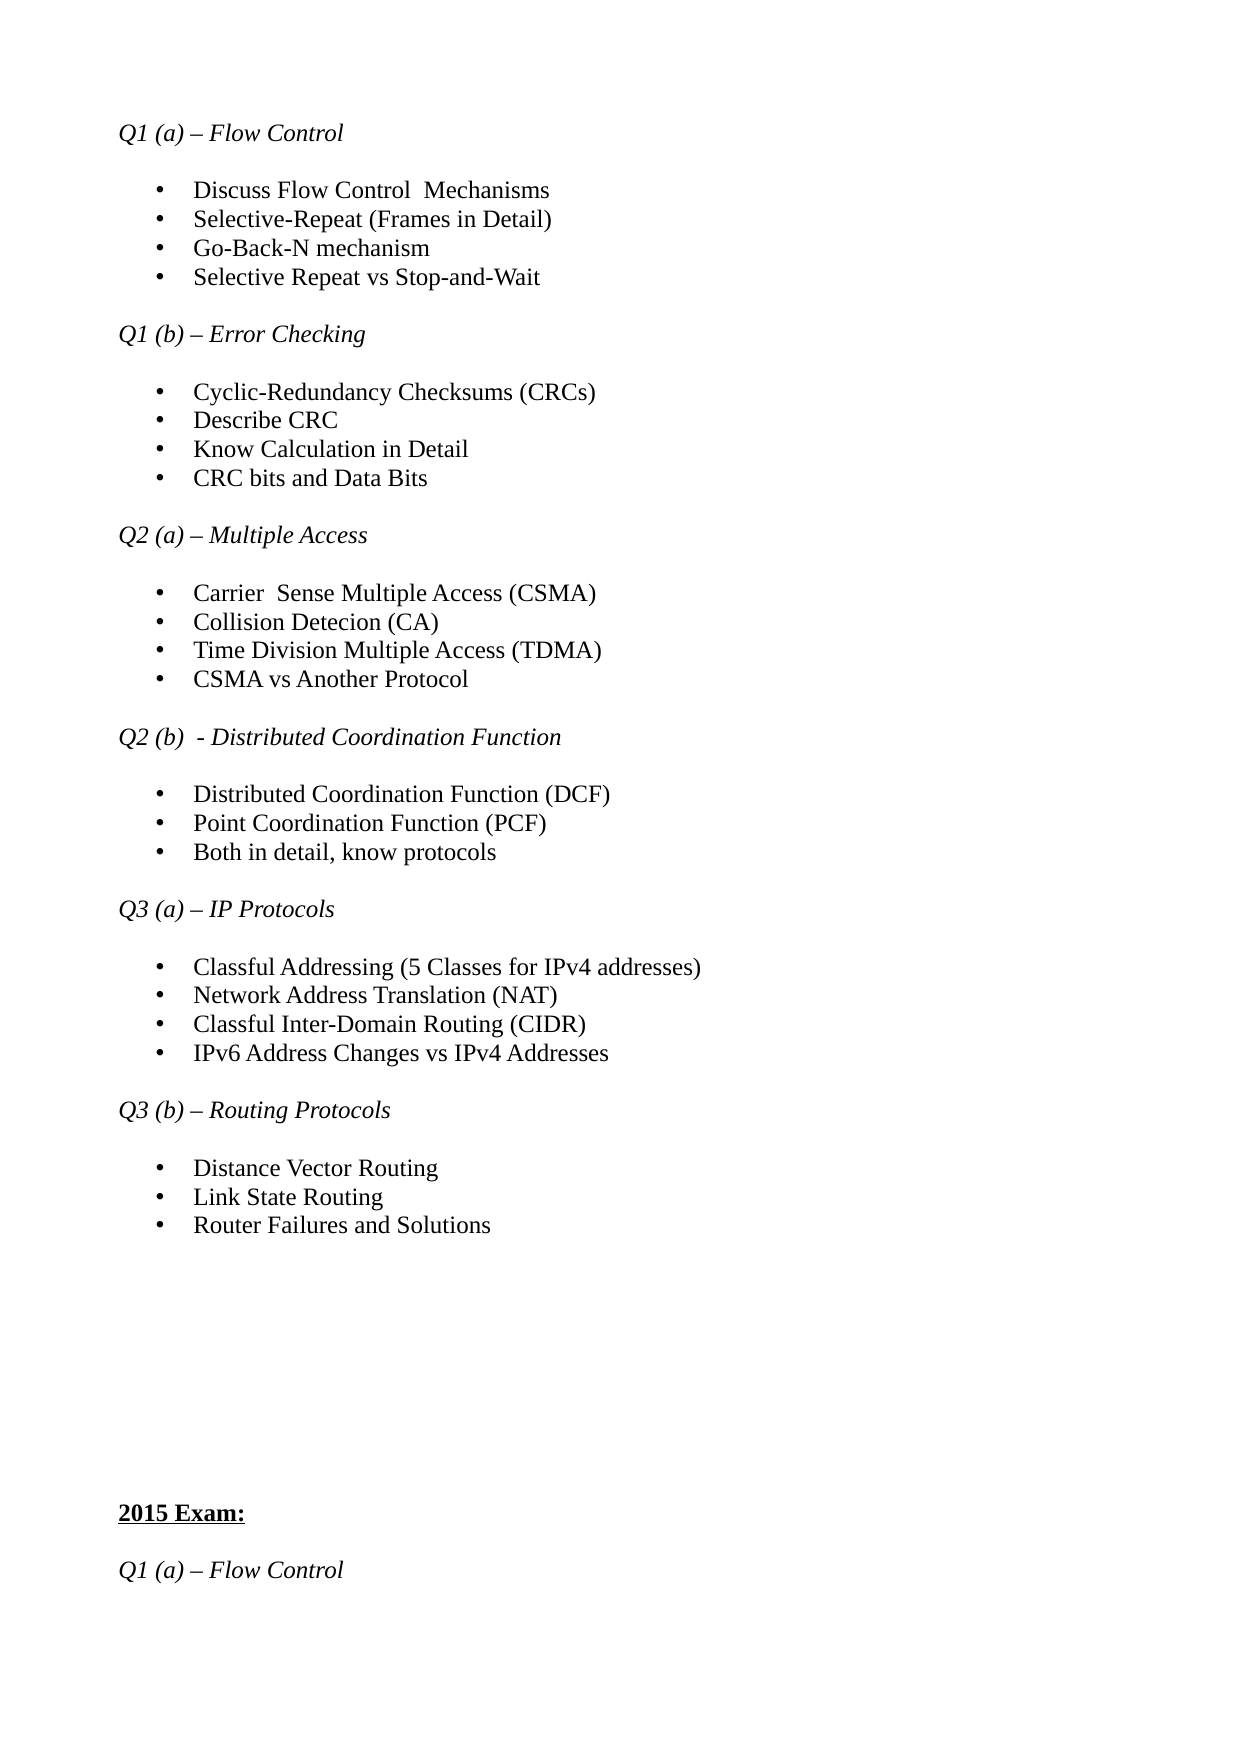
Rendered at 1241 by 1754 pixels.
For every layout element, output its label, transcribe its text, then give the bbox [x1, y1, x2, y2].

text Q2 (b) - Distributed Coordination Function [118, 722, 1122, 751]
list Selective-Repeat (Frames in Detail) [156, 204, 1122, 233]
list Describe CRC [156, 406, 1122, 434]
list Collision Detecion (CA) [156, 607, 1122, 636]
list Discuss Flow Control Mechanisms [156, 176, 1122, 204]
list Link State Routing [156, 1182, 1122, 1211]
list Carrier Sense Multiple Access (CSMA) [156, 578, 1122, 607]
list Cyclic-Redundancy Checksums (CRCs) [156, 377, 1122, 406]
text Q3 (b) – Routing Protocols [118, 1096, 1122, 1124]
text 2015 Exam: [118, 1498, 1122, 1527]
list Distance Vector Routing [156, 1153, 1122, 1182]
list Classful Addressing (5 Classes for IPv4 addresses) [156, 952, 1122, 981]
list CSMA vs Another Protocol [156, 664, 1122, 693]
list Point Coordination Function (PCF) [156, 808, 1122, 837]
list Router Failures and Solutions [156, 1211, 1122, 1239]
list Know Calculation in Detail [156, 434, 1122, 463]
list Go-Back-N mechanism [156, 233, 1122, 262]
text Q3 (a) – IP Protocols [118, 894, 1122, 923]
list Network Address Translation (NAT) [156, 981, 1122, 1009]
list CRC bits and Data Bits [156, 463, 1122, 492]
text Q1 (b) – Error Checking [118, 319, 1122, 348]
text Q1 (a) – Flow Control [118, 118, 1122, 147]
list Both in detail, know protocols [156, 837, 1122, 866]
list Selective Repeat vs Stop-and-Wait [156, 262, 1122, 291]
list Classful Inter-Domain Routing (CIDR) [156, 1009, 1122, 1038]
text Q2 (a) – Multiple Access [118, 521, 1122, 549]
text Q1 (a) – Flow Control [118, 1556, 1122, 1584]
list Distributed Coordination Function (DCF) [156, 779, 1122, 808]
list IPv6 Address Changes vs IPv4 Addresses [156, 1038, 1122, 1067]
list Time Division Multiple Access (TDMA) [156, 636, 1122, 664]
